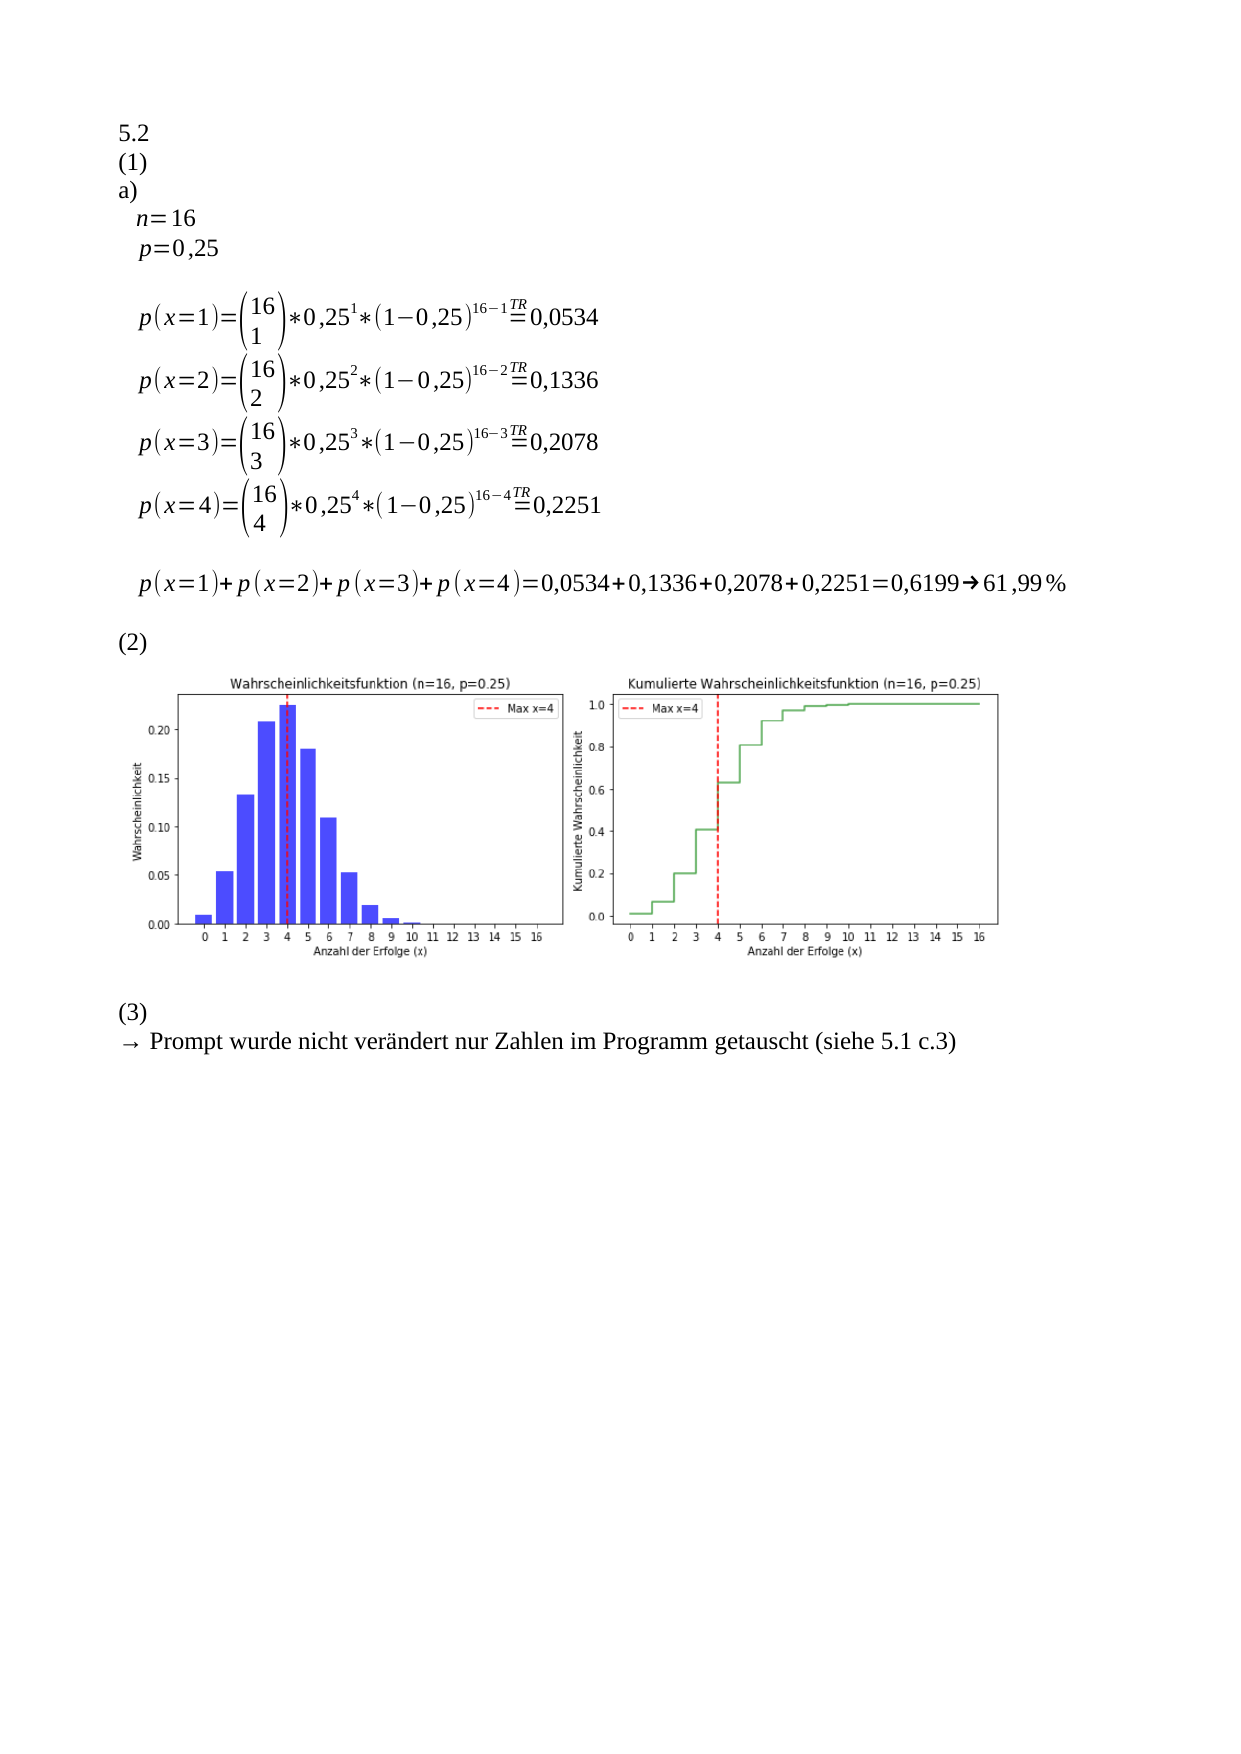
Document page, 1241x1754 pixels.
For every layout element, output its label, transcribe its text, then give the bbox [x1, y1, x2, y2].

text → Prompt wurde nicht verändert nur Zahlen im Programm getauscht (siehe 5.1 c.3) [118, 1026, 1122, 1055]
text a) [118, 176, 1122, 204]
text (3) [118, 997, 1122, 1026]
text 5.2 [118, 118, 1122, 147]
text (1) [118, 147, 1122, 176]
picture [118, 671, 1003, 969]
text (2) [118, 627, 1122, 656]
